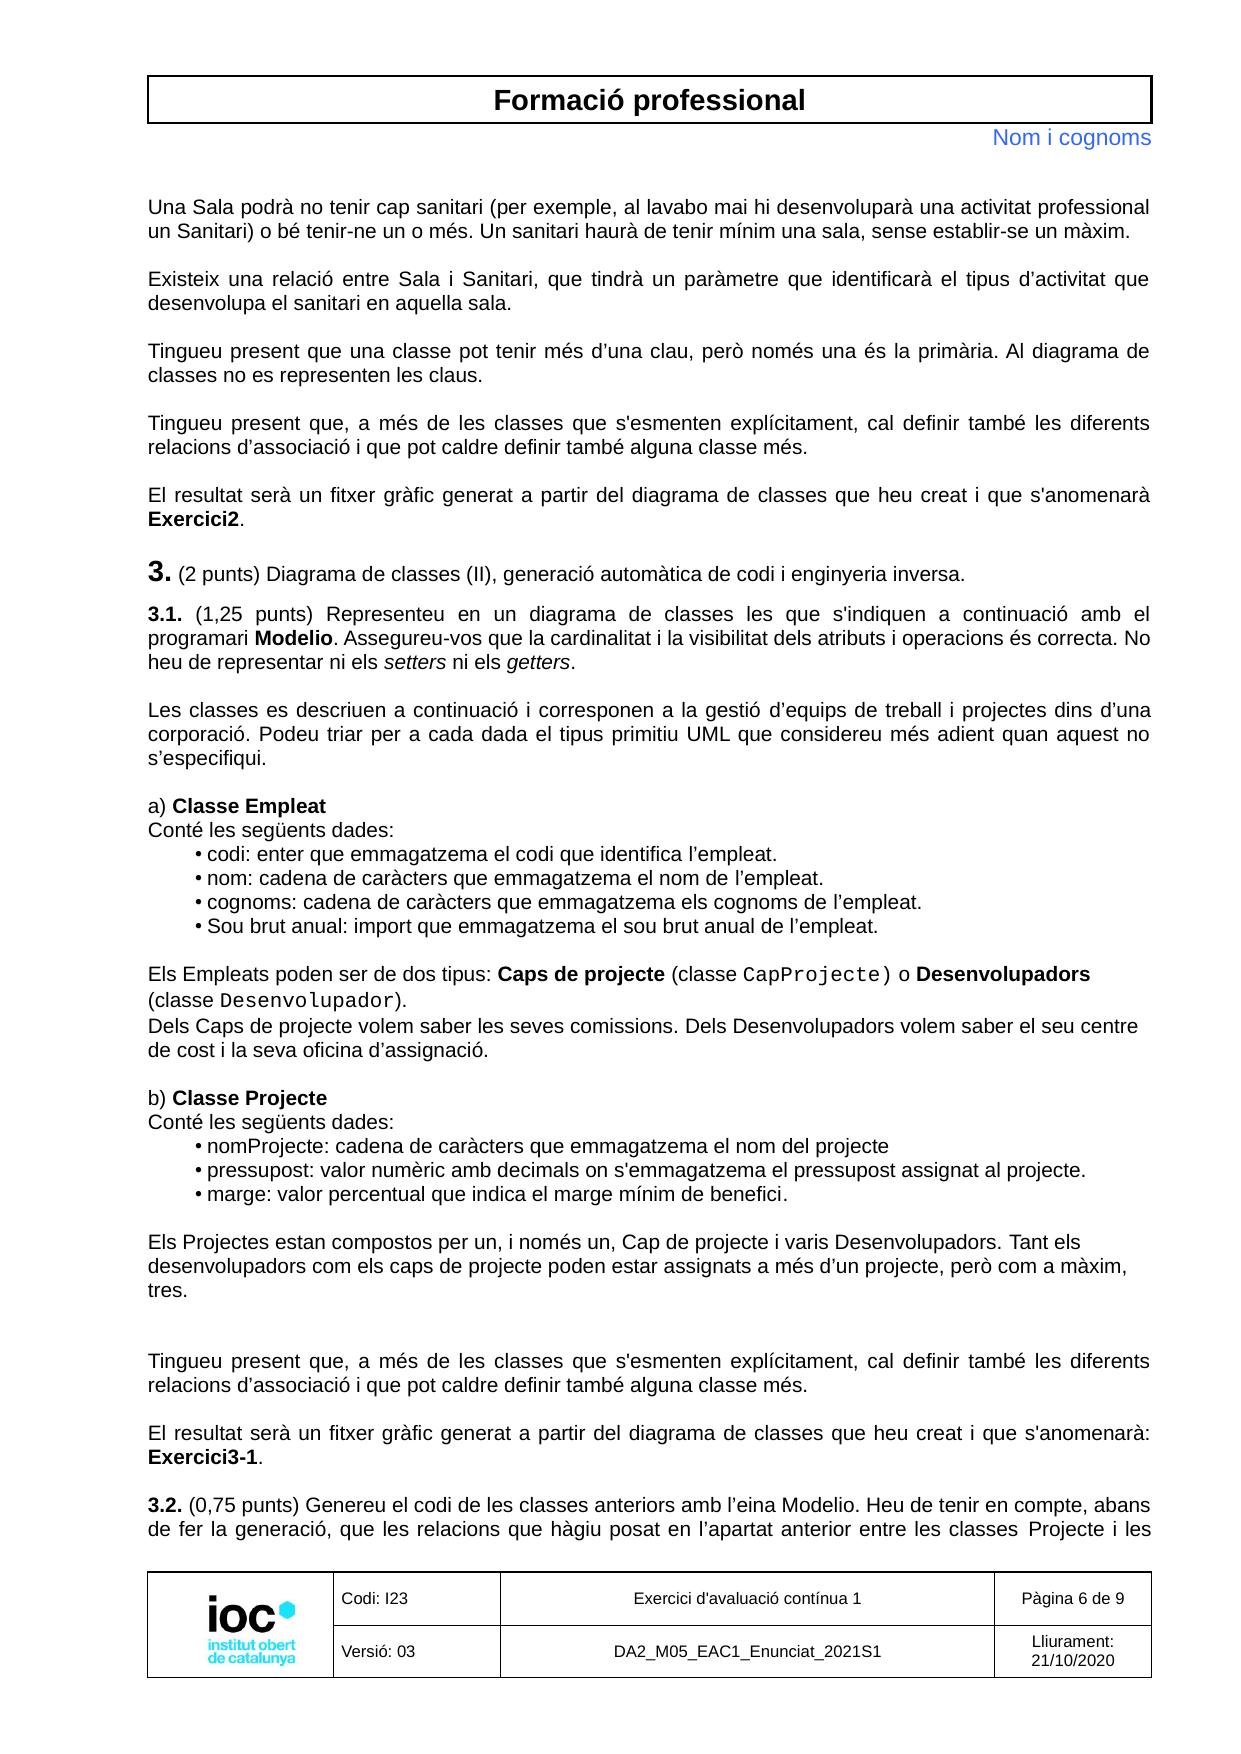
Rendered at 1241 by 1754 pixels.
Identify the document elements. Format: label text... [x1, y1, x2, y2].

picture [195, 1581, 309, 1677]
text Dels Caps de projecte volem saber les seves comissions. Dels Desenvolupadors volem saber el seu centre de cost i la seva oficina d’assignació. [148, 1014, 1151, 1062]
list marge: valor percentual que indica el marge mínim de benefici. [195, 1182, 1151, 1206]
text b) Classe Projecte [148, 1086, 1151, 1109]
text a) Classe Empleat [148, 794, 1151, 818]
list nom: cadena de caràcters que emmagatzema el nom de l’empleat. [195, 866, 1151, 890]
list codi: enter que emmagatzema el codi que identifica l’empleat. [195, 842, 1151, 866]
list pressupost: valor numèric amb decimals on s'emmagatzema el pressupost assignat al projecte. [195, 1157, 1151, 1182]
text Tingueu present que, a més de les classes que s'esmenten explícitament, cal definir també les diferents relacions d’associació i que pot caldre definir també alguna classe més. [148, 1349, 1151, 1397]
text El resultat serà un fitxer gràfic generat a partir del diagrama de classes que heu creat i que s'anomenarà Exercici2. [148, 482, 1151, 530]
text Conté les següents dades: [148, 1109, 1151, 1133]
list nomProjecte: cadena de caràcters que emmagatzema el nom del projecte [195, 1133, 1151, 1157]
text El resultat serà un fitxer gràfic generat a partir del diagrama de classes que heu creat i que s'anomenarà: Exercici3-1. [148, 1421, 1151, 1469]
text Una Sala podrà no tenir cap sanitari (per exemple, al lavabo mai hi desenvoluparà una activitat professional un Sanitari) o bé tenir-ne un o més. Un sanitari haurà de tenir mínim una sala, sense establir-se un màxim. [148, 195, 1151, 243]
text 3. (2 punts) Diagrama de classes (II), generació automàtica de codi i enginyeria inversa. [148, 554, 1151, 588]
text Els Empleats poden ser de dos tipus: Caps de projecte (classe CapProjecte) o Desenvolupadors (classe Desenvolupador). [148, 962, 1151, 1014]
text Tingueu present que, a més de les classes que s'esmenten explícitament, cal definir també les diferents relacions d’associació i que pot caldre definir també alguna classe més. [148, 411, 1151, 458]
text 3.1. (1,25 punts) Representeu en un diagrama de classes les que s'indiquen a continuació amb el programari Modelio. Assegureu-vos que la cardinalitat i la visibilitat dels atributs i operacions és correcta. No heu de representar ni els setters ni els getters. [148, 602, 1151, 674]
text Existeix una relació entre Sala i Sanitari, que tindrà un paràmetre que identificarà el tipus d’activitat que desenvolupa el sanitari en aquella sala. [148, 267, 1151, 315]
list cognoms: cadena de caràcters que emmagatzema els cognoms de l’empleat. [195, 890, 1151, 914]
text Els Projectes estan compostos per un, i només un, Cap de projecte i varis Desenvolupadors. Tant els desenvolupadors com els caps de projecte poden estar assignats a més d’un projecte, però com a màxim, tres. [148, 1229, 1151, 1301]
text Tingueu present que una classe pot tenir més d’una clau, però només una és la primària. Al diagrama de classes no es representen les claus. [148, 339, 1151, 387]
text Conté les següents dades: [148, 818, 1151, 842]
text Les classes es descriuen a continuació i corresponen a la gestió d’equips de treball i projectes dins d’una corporació. Podeu triar per a cada dada el tipus primitiu UML que considereu més adient quan aquest no s’especifiqui. [148, 698, 1151, 770]
list Sou brut anual: import que emmagatzema el sou brut anual de l’empleat. [195, 914, 1151, 938]
text 3.2. (0,75 punts) Genereu el codi de les classes anteriors amb l’eina Modelio. Heu de tenir en compte, abans de fer la generació, que les relacions que hàgiu posat en l’apartat anterior entre les classes Projecte i les [148, 1493, 1151, 1541]
